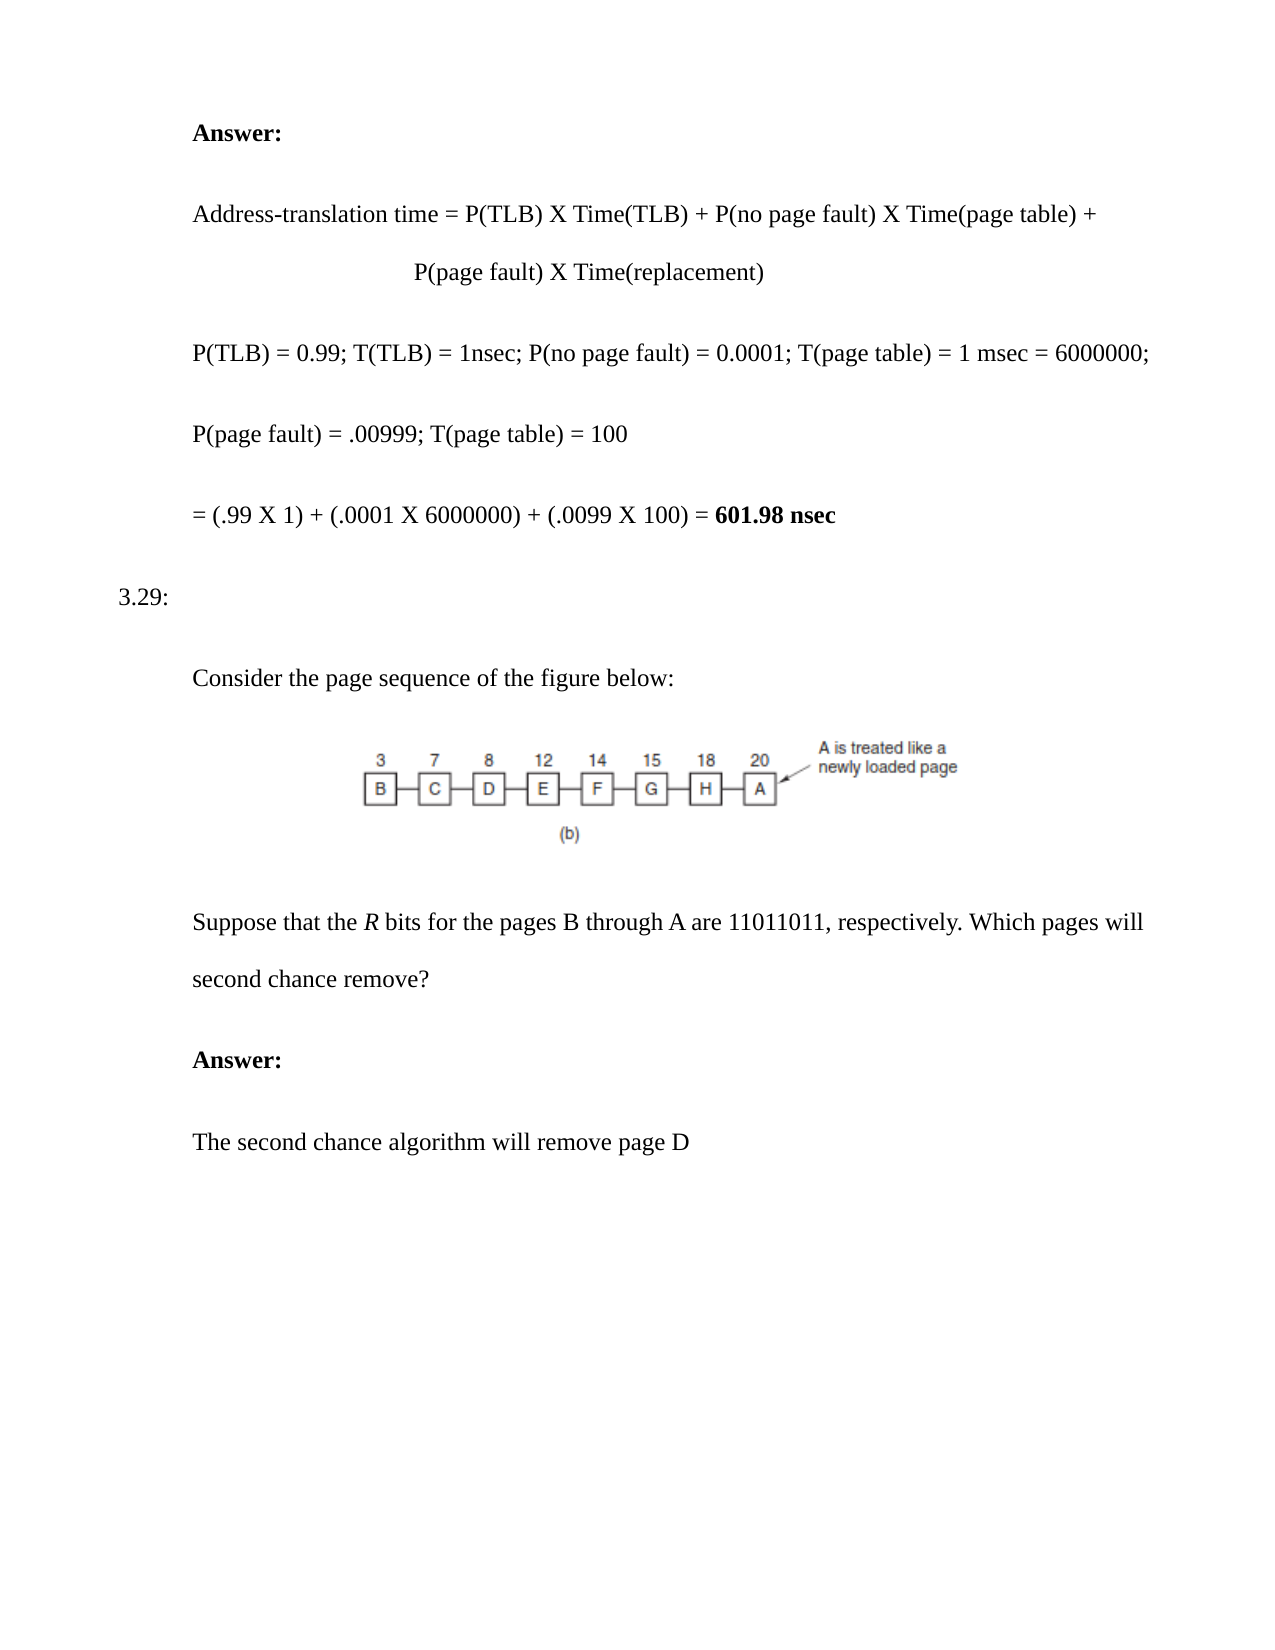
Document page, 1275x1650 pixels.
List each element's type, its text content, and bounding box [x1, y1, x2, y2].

text Consider the page sequence of the figure below: [118, 663, 1157, 692]
text Answer: [118, 118, 1157, 147]
text 3.29: [118, 582, 1157, 611]
text The second chance algorithm will remove page D [118, 1127, 1157, 1156]
text Answer: [118, 1046, 1157, 1074]
text P(page fault) = .00999; T(page table) = 100 [118, 419, 1157, 448]
text = (.99 X 1) + (.0001 X 6000000) + (.0099 X 100) = 601.98 nsec [118, 501, 1157, 529]
picture [310, 732, 965, 852]
text Suppose that the R bits for the pages B through A are 11011011, respectively. Which pages will second chance remove? [118, 907, 1157, 993]
text P(TLB) = 0.99; T(TLB) = 1nsec; P(no page fault) = 0.0001; T(page table) = 1 msec = 6000000; [118, 338, 1157, 367]
text Address-translation time = P(TLB) X Time(TLB) + P(no page fault) X Time(page table) + P(page fault) X Time(replacement) [118, 199, 1157, 286]
